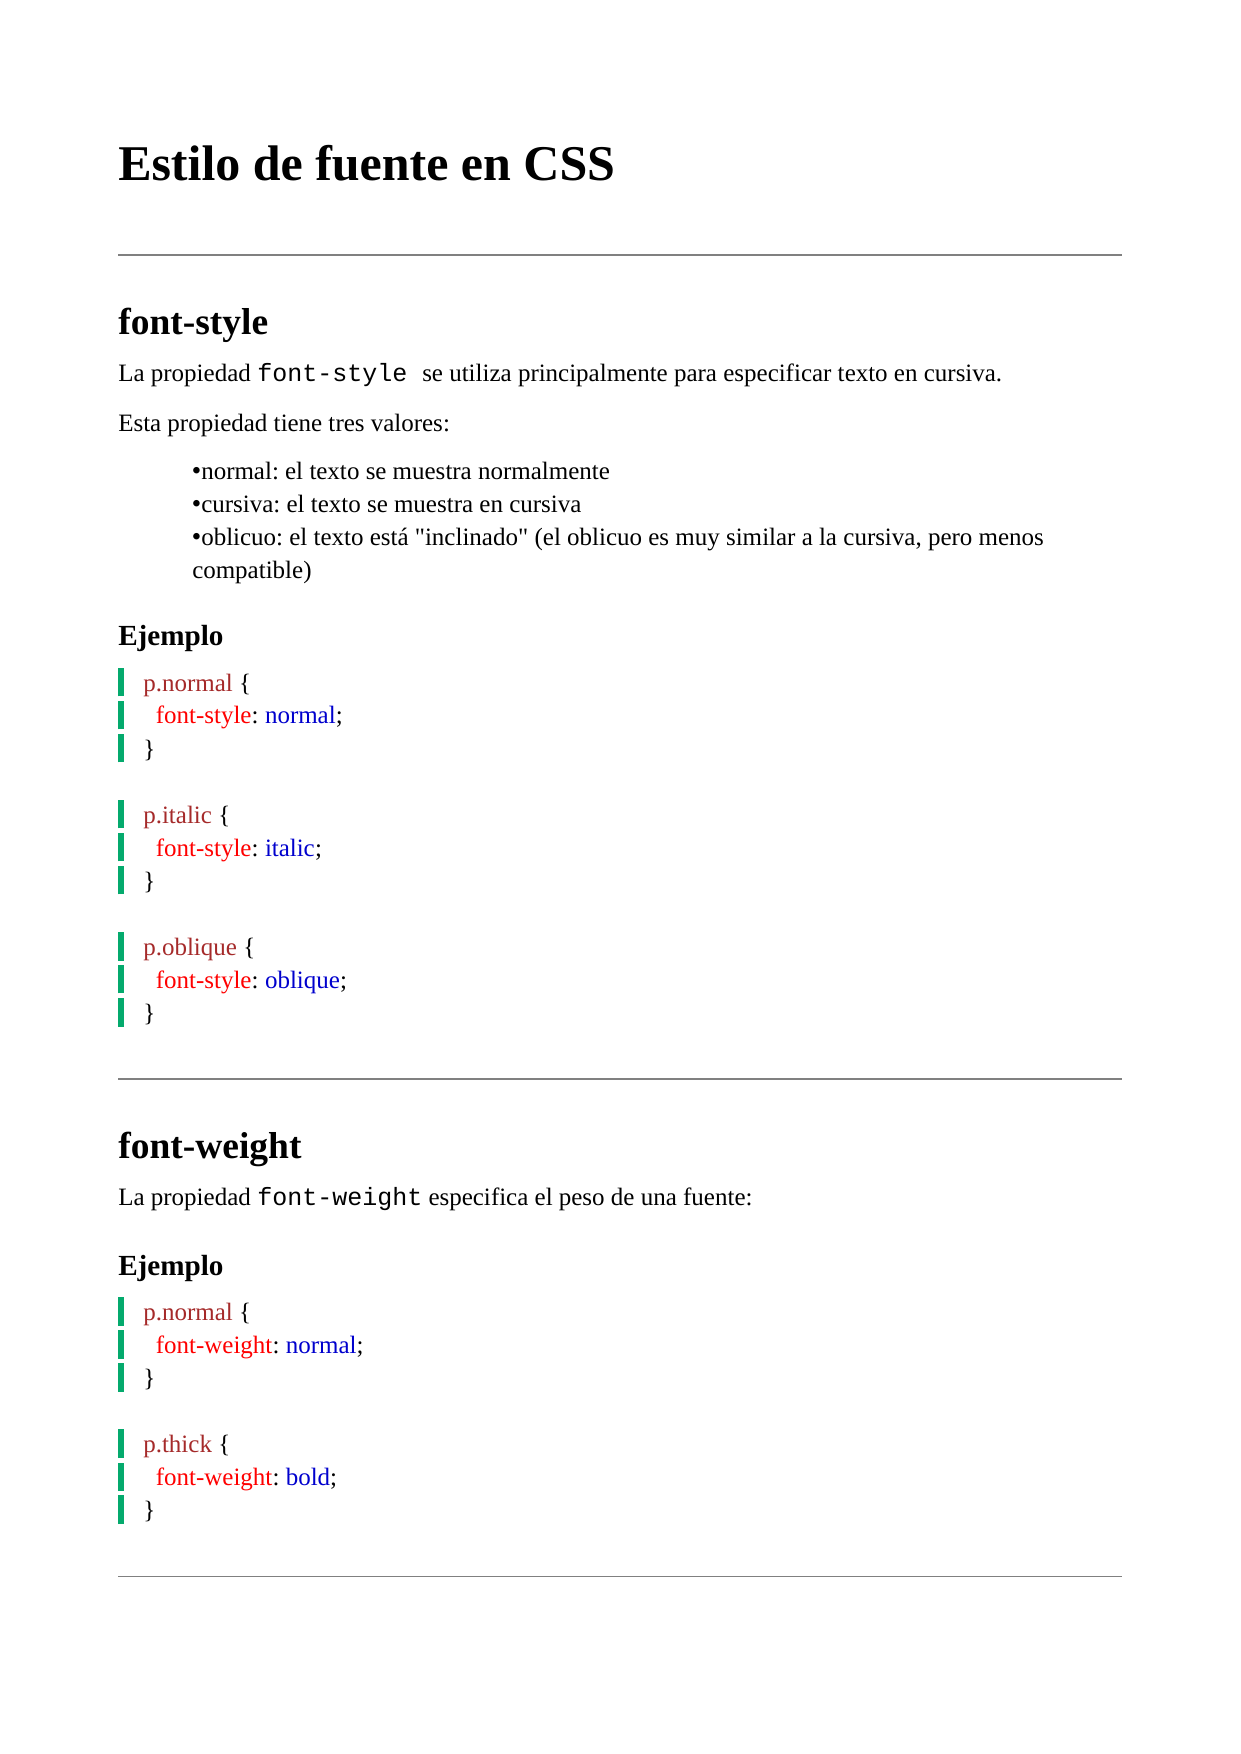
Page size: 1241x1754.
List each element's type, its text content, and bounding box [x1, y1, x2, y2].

list cursiva: el texto se muestra en cursiva [118, 489, 1122, 518]
subtitle font-style [118, 300, 1122, 343]
text Esta propiedad tiene tres valores: [118, 408, 1122, 437]
subtitle Estilo de fuente en CSS [118, 134, 1122, 191]
text p.normal { font-style: normal; } p.italic { font-style: italic; } p.oblique { font-style: oblique; } [118, 668, 1122, 1027]
text La propiedad font-style se utiliza principalmente para especificar texto en cursiva. [118, 358, 1122, 389]
subtitle Ejemplo [118, 1248, 1122, 1282]
list oblicuo: el texto está "inclinado" (el oblicuo es muy similar a la cursiva, pero menos compatible) [118, 522, 1122, 584]
text La propiedad font-weight especifica el peso de una fuente: [118, 1182, 1122, 1213]
text p.normal { font-weight: normal; } p.thick { font-weight: bold; } [118, 1297, 1122, 1524]
list normal: el texto se muestra normalmente [118, 456, 1122, 485]
subtitle Ejemplo [118, 618, 1122, 652]
subtitle font-weight [118, 1124, 1122, 1167]
